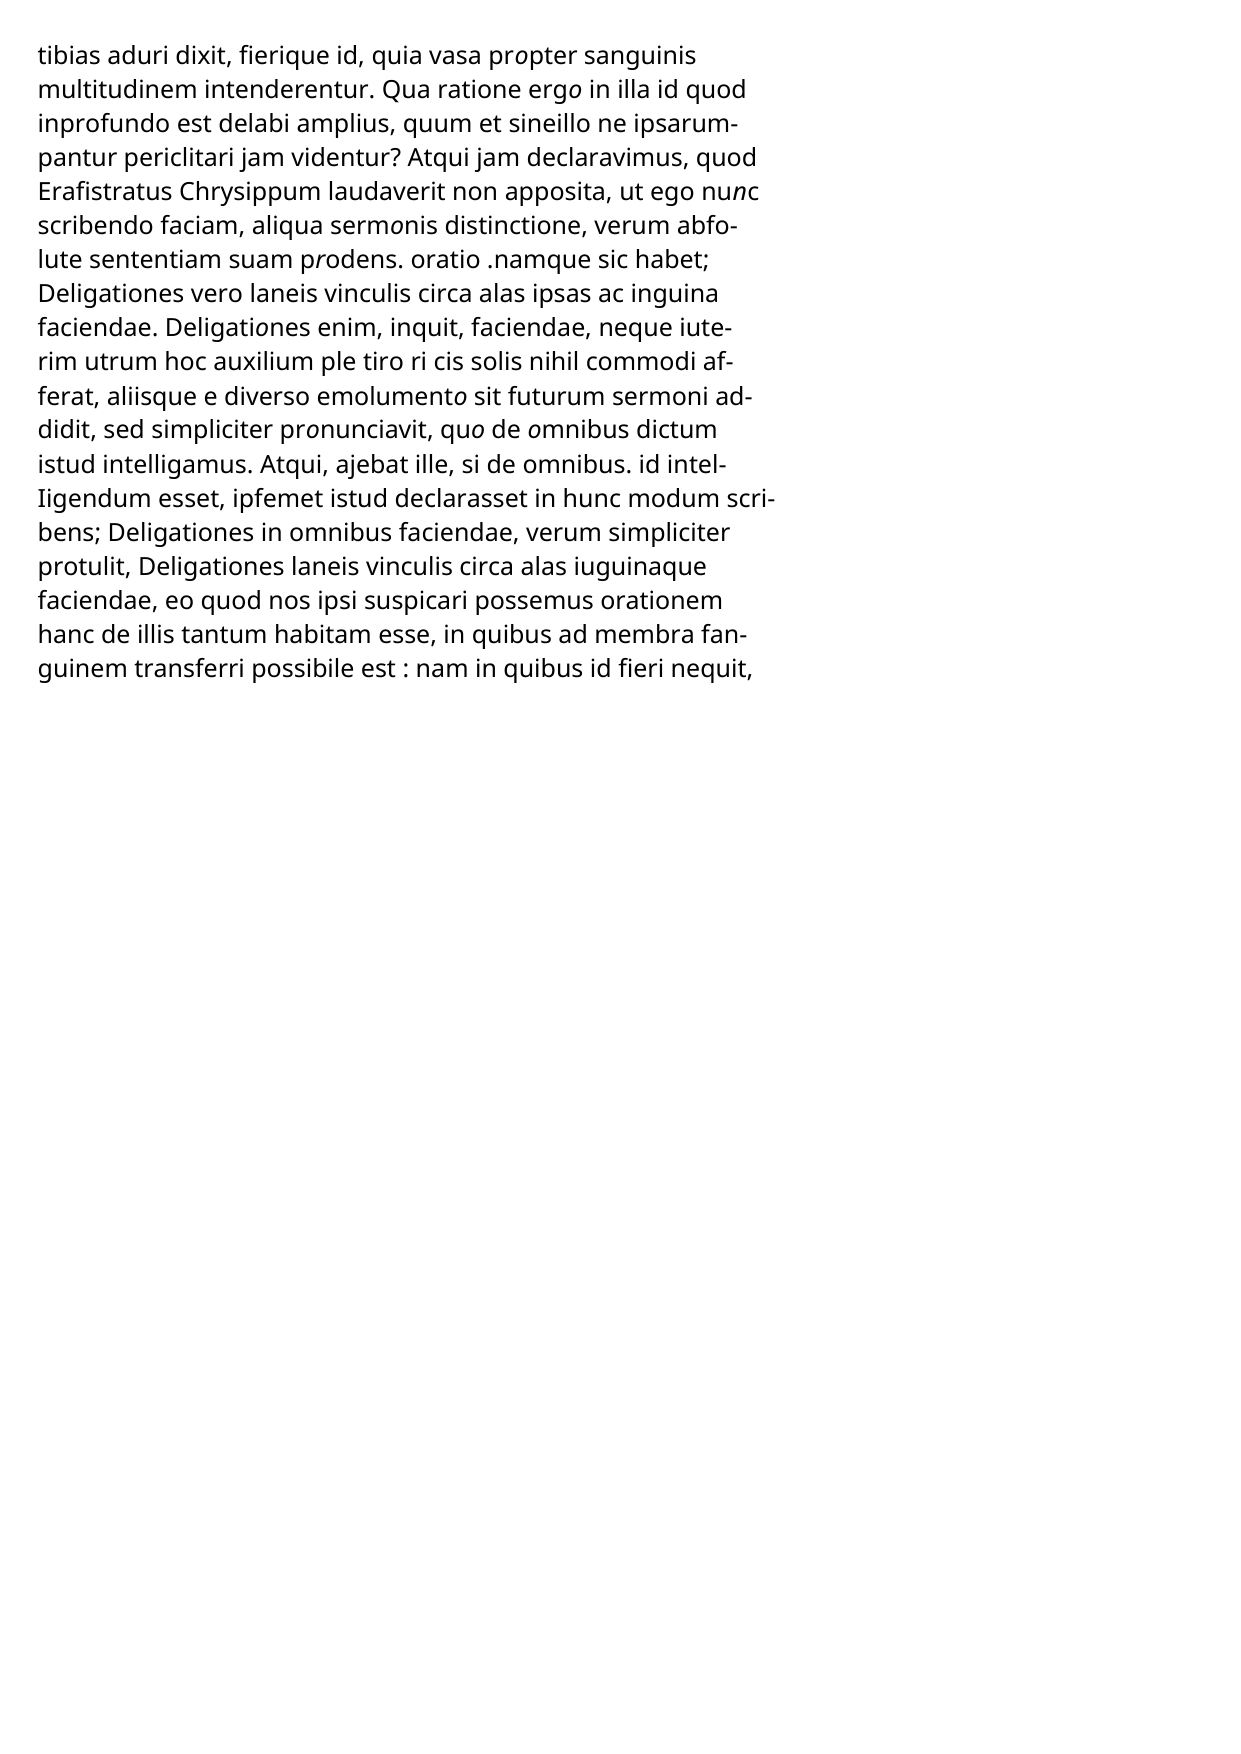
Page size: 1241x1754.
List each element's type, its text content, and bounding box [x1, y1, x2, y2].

text tibias aduri dixit, fierique id, quia vasa propter sanguinis multitudinem intenderentur. Qua ratione ergo in illa id quod inprofundo est delabi amplius, quum et sineillo ne ipsarum- pantur periclitari jam videntur? Atqui jam declaravimus, quod Erafistratus Chrysippum laudaverit non apposita, ut ego nunc scribendo faciam, aliqua sermonis distinctione, verum abfo- lute sententiam suam prodens. oratio .namque sic habet; Deligationes vero laneis vinculis circa alas ipsas ac inguina faciendae. Deligationes enim, inquit, faciendae, neque iute- rim utrum hoc auxilium ple tiro ri cis solis nihil commodi af- ferat, aliisque e diverso emolumento sit futurum sermoni ad- didit, sed simpliciter pronunciavit, quo de omnibus dictum istud intelligamus. Atqui, ajebat ille, si de omnibus. id intel- Iigendum esset, ipfemet istud declarasset in hunc modum scri- bens; Deligationes in omnibus faciendae, verum simpliciter protulit, Deligationes laneis vinculis circa alas iuguinaque faciendae, eo quod nos ipsi suspicari possemus orationem hanc de illis tantum habitam esse, in quibus ad membra fan- guinem transferri possibile est : nam in quibus id fieri nequit, [37, 37, 1203, 685]
